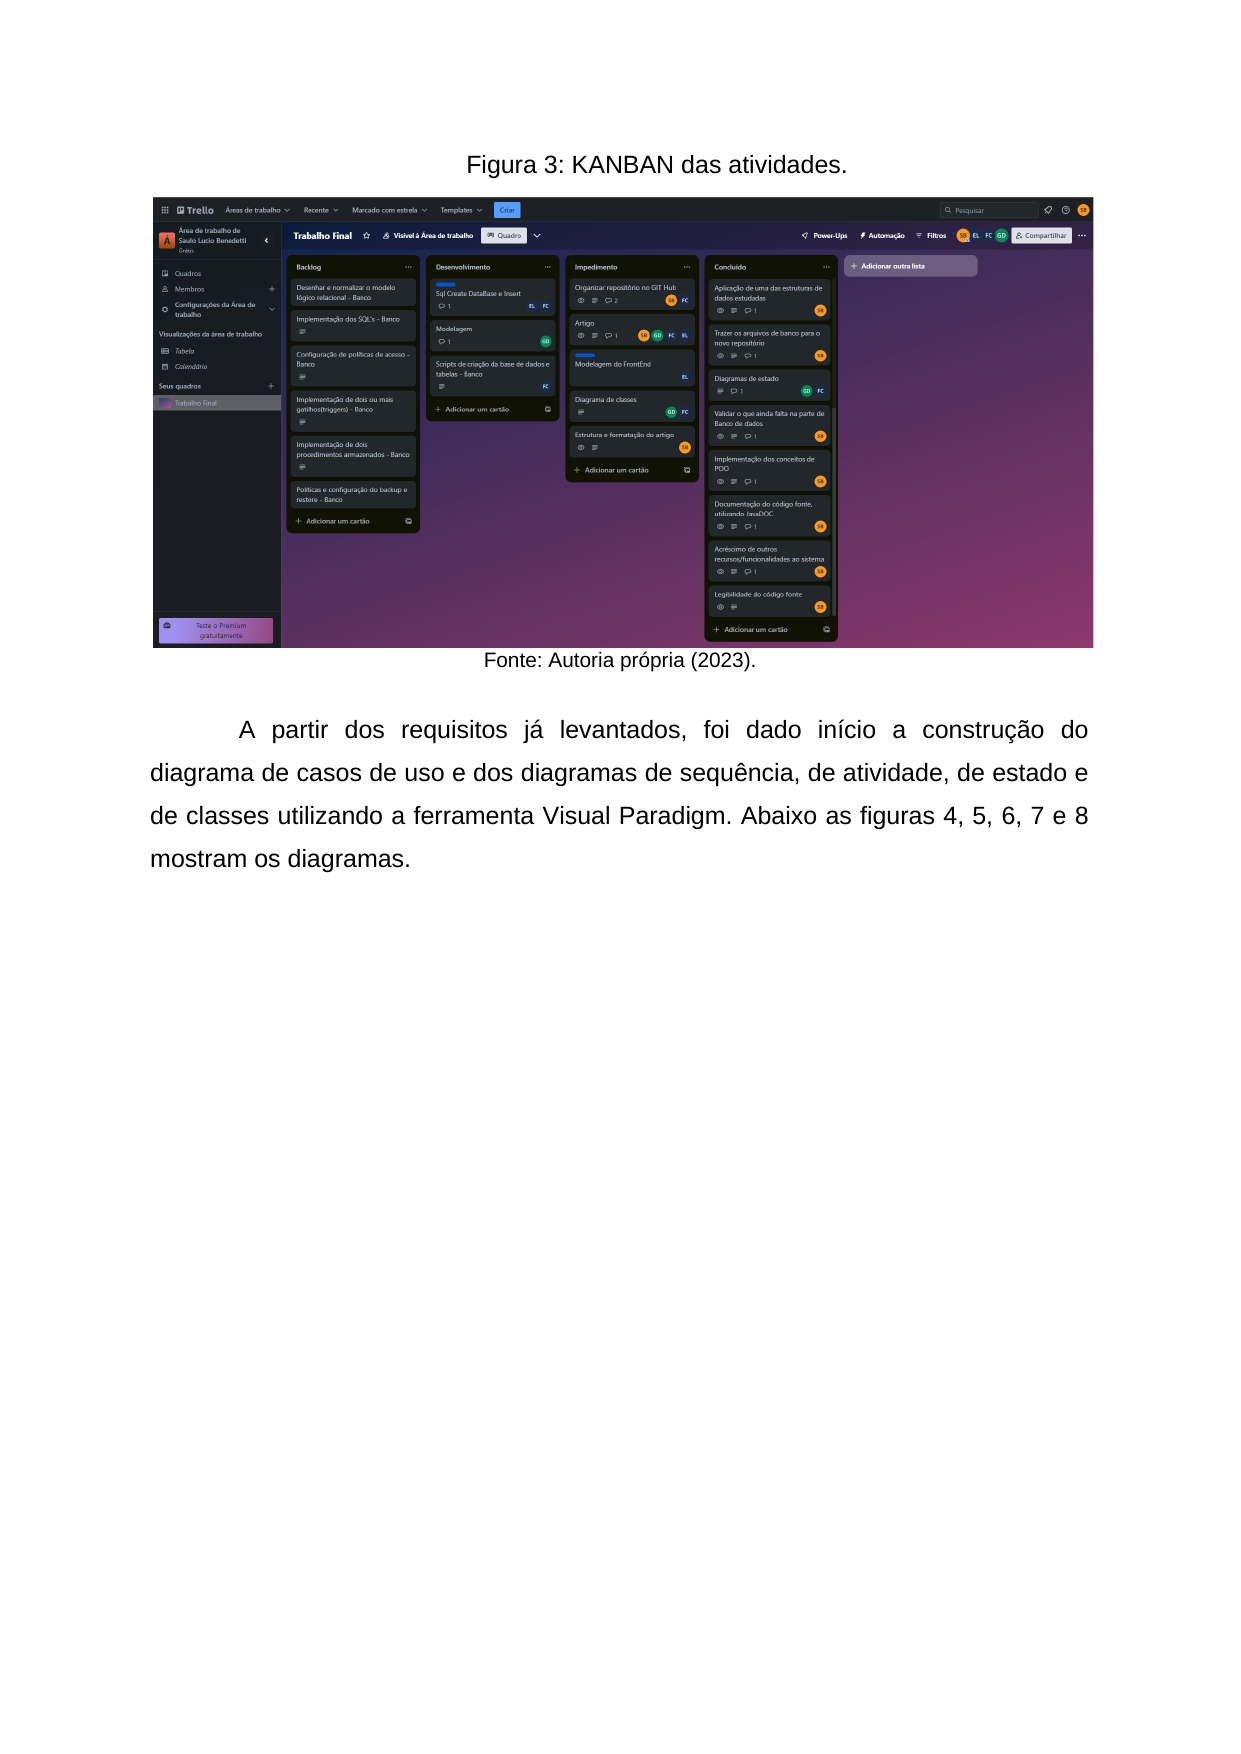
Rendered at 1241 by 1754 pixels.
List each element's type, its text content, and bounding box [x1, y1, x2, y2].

picture [153, 197, 1094, 648]
text A partir dos requisitos já levantados, foi dado início a construção do diagrama de casos de uso e dos diagramas de sequência, de atividade, de estado e de classes utilizando a ferramenta Visual Paradigm. Abaixo as figuras 4, 5, 6, 7 e 8 mostram os diagramas. [150, 714, 1090, 873]
text Fonte: Autoria própria (2023). [150, 179, 1090, 671]
text Figura 3: KANBAN das atividades. [150, 150, 1090, 179]
